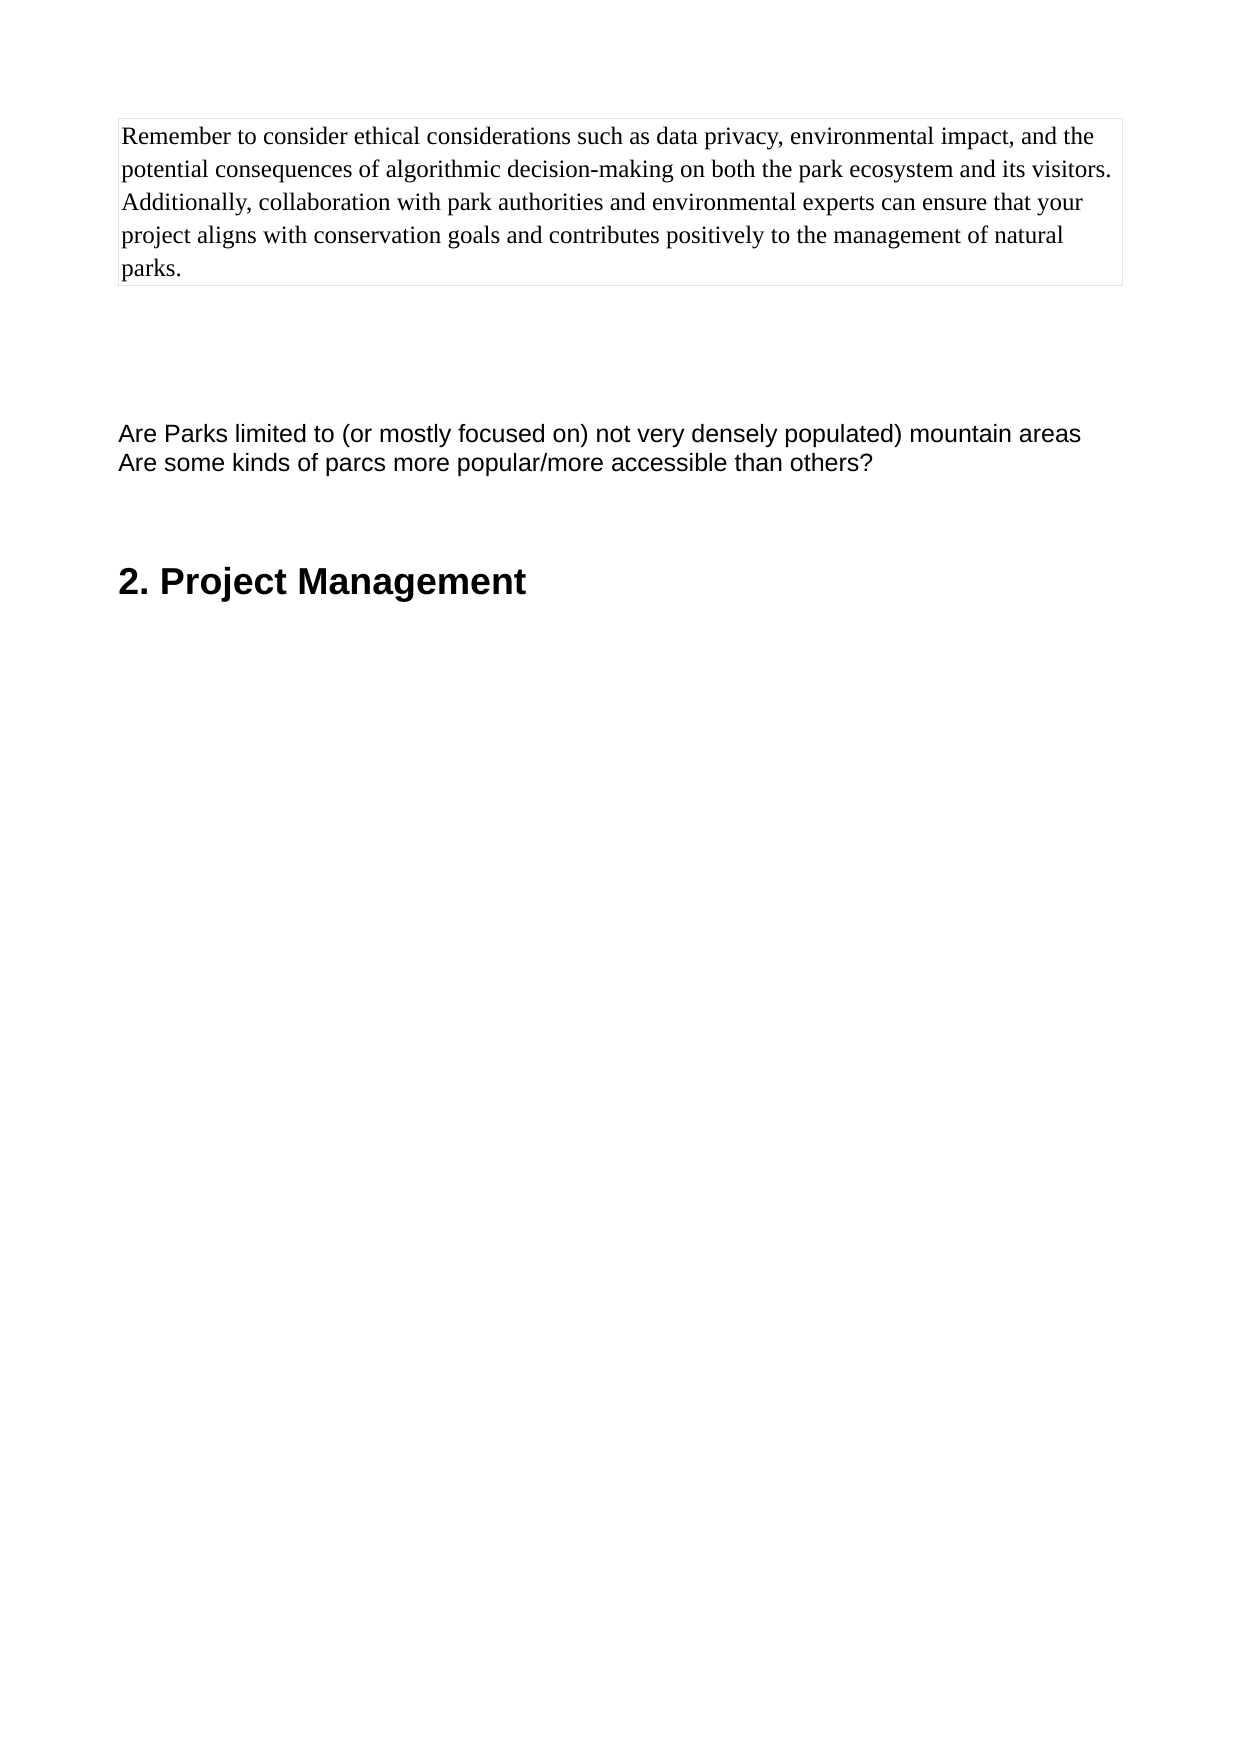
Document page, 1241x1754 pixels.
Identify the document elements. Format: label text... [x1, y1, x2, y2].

text Are some kinds of parcs more popular/more accessible than others? [118, 448, 1122, 476]
subtitle 2. Project Management [118, 559, 1122, 602]
text Are Parks limited to (or mostly focused on) not very densely populated) mountain areas [118, 419, 1122, 448]
text Remember to consider ethical considerations such as data privacy, environmental impact, and the potential consequences of algorithmic decision-making on both the park ecosystem and its visitors. Additionally, collaboration with park authorities and environmental experts can ensure that your project aligns with conservation goals and contributes positively to the management of natural parks. [119, 119, 1122, 285]
